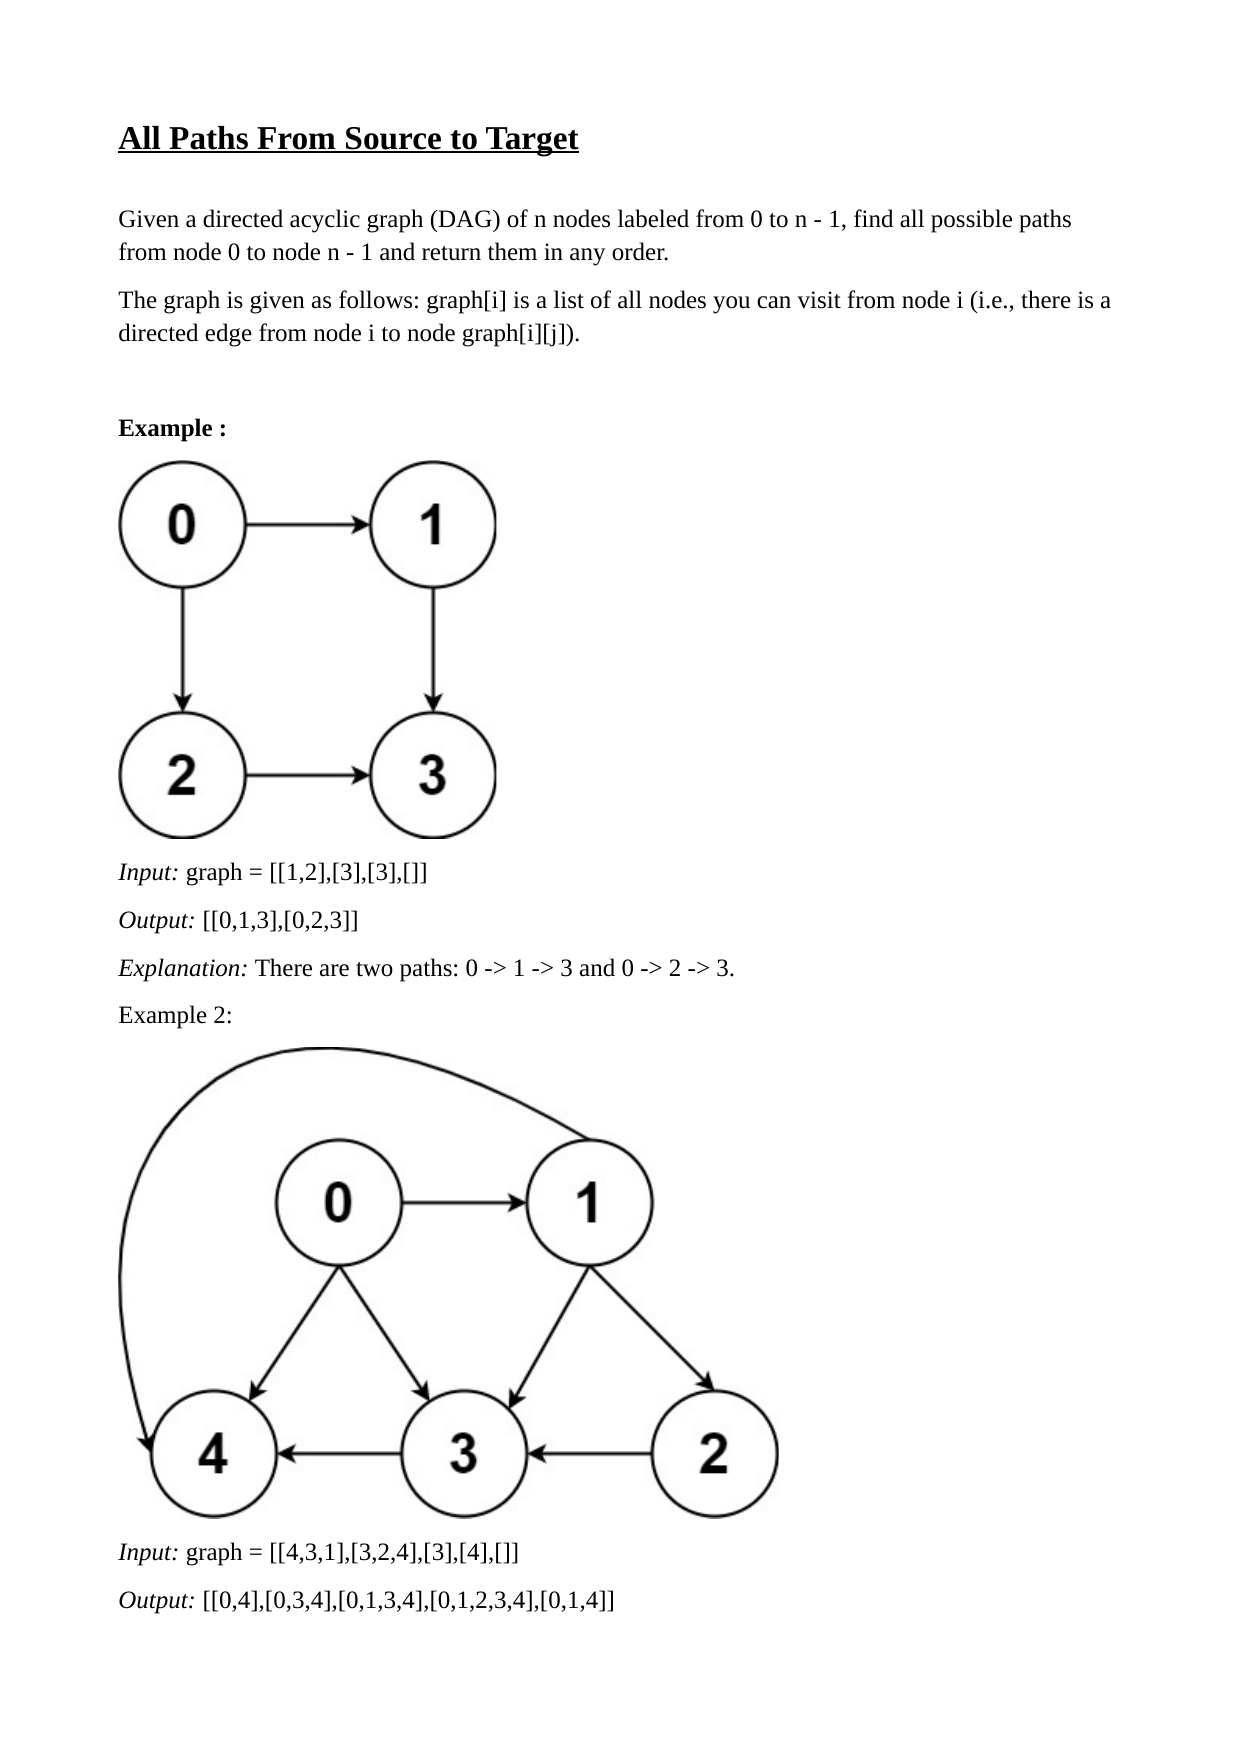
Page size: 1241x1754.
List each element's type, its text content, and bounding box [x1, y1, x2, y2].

text Input: graph = [[1,2],[3],[3],[]] [118, 857, 1122, 886]
picture [118, 460, 497, 839]
text Given a directed acyclic graph (DAG) of n nodes labeled from 0 to n - 1, find all possible paths from node 0 to node n - 1 and return them in any order. [118, 204, 1122, 266]
text Input: graph = [[4,3,1],[3,2,4],[3],[4],[]] [118, 1537, 1122, 1566]
text All Paths From Source to Target [118, 118, 1122, 156]
text Example : [118, 413, 1122, 442]
text Example 2: [118, 1000, 1122, 1029]
text Output: [[0,4],[0,3,4],[0,1,3,4],[0,1,2,3,4],[0,1,4]] [118, 1585, 1122, 1613]
text The graph is given as follows: graph[i] is a list of all nodes you can visit from node i (i.e., there is a directed edge from node i to node graph[i][j]). [118, 285, 1122, 346]
text Explanation: There are two paths: 0 -> 1 -> 3 and 0 -> 2 -> 3. [118, 953, 1122, 981]
picture [118, 1047, 779, 1519]
text Output: [[0,1,3],[0,2,3]] [118, 905, 1122, 934]
